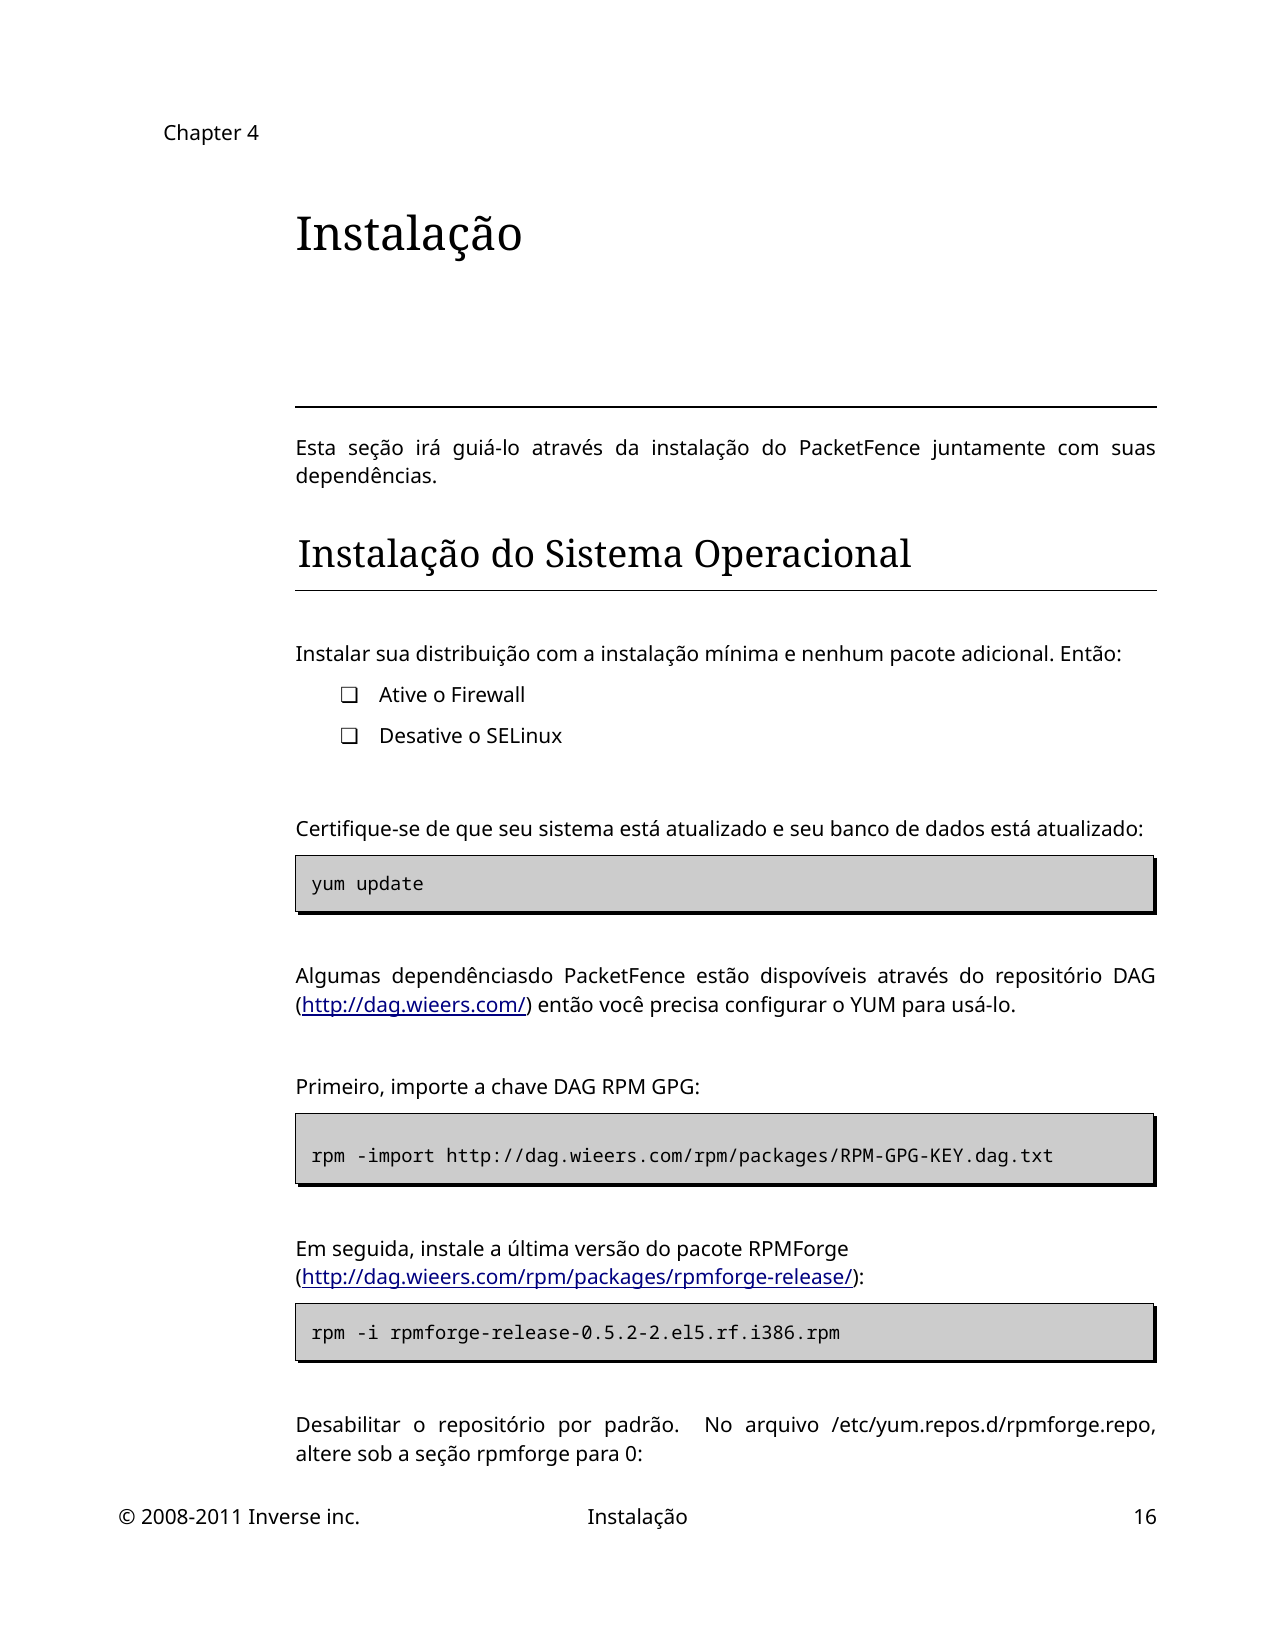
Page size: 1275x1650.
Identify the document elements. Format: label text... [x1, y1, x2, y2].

text Primeiro, importe a chave DAG RPM GPG: [295, 1072, 1157, 1100]
text Esta seção irá guiá-lo através da instalação do PacketFence juntamente com suas dependências. [295, 433, 1157, 490]
text rpm -import http://dag.wieers.com/rpm/packages/RPM-GPG-KEY.dag.txt [296, 1114, 1153, 1183]
text Certifique-se de que seu sistema está atualizado e seu banco de dados está atualizado: [295, 814, 1157, 842]
subtitle Instalação do Sistema Operacional [295, 527, 1157, 590]
list ❏ Ative o Firewall [340, 680, 1157, 708]
text rpm -i rpmforge-release-0.5.2-2.el5.rf.i386.rpm [296, 1304, 1153, 1360]
subtitle Instalação [295, 201, 1157, 406]
list ❏ Desative o SELinux [340, 721, 1157, 749]
text yum update [296, 856, 1153, 911]
text Algumas dependênciasdo PacketFence estão dispovíveis através do repositório DAG (http://dag.wieers.com/) então você precisa configurar o YUM para usá-lo. [295, 962, 1157, 1018]
text Desabilitar o repositório por padrão. No arquivo /etc/yum.repos.d/rpmforge.repo, altere sob a seção rpmforge para 0: [295, 1410, 1157, 1467]
text Instalar sua distribuição com a instalação mínima e nenhum pacote adicional. Então: [295, 639, 1157, 667]
text Em seguida, instale a última versão do pacote RPMForge (http://dag.wieers.com/rpm/packages/rpmforge-release/): [295, 1234, 1157, 1291]
